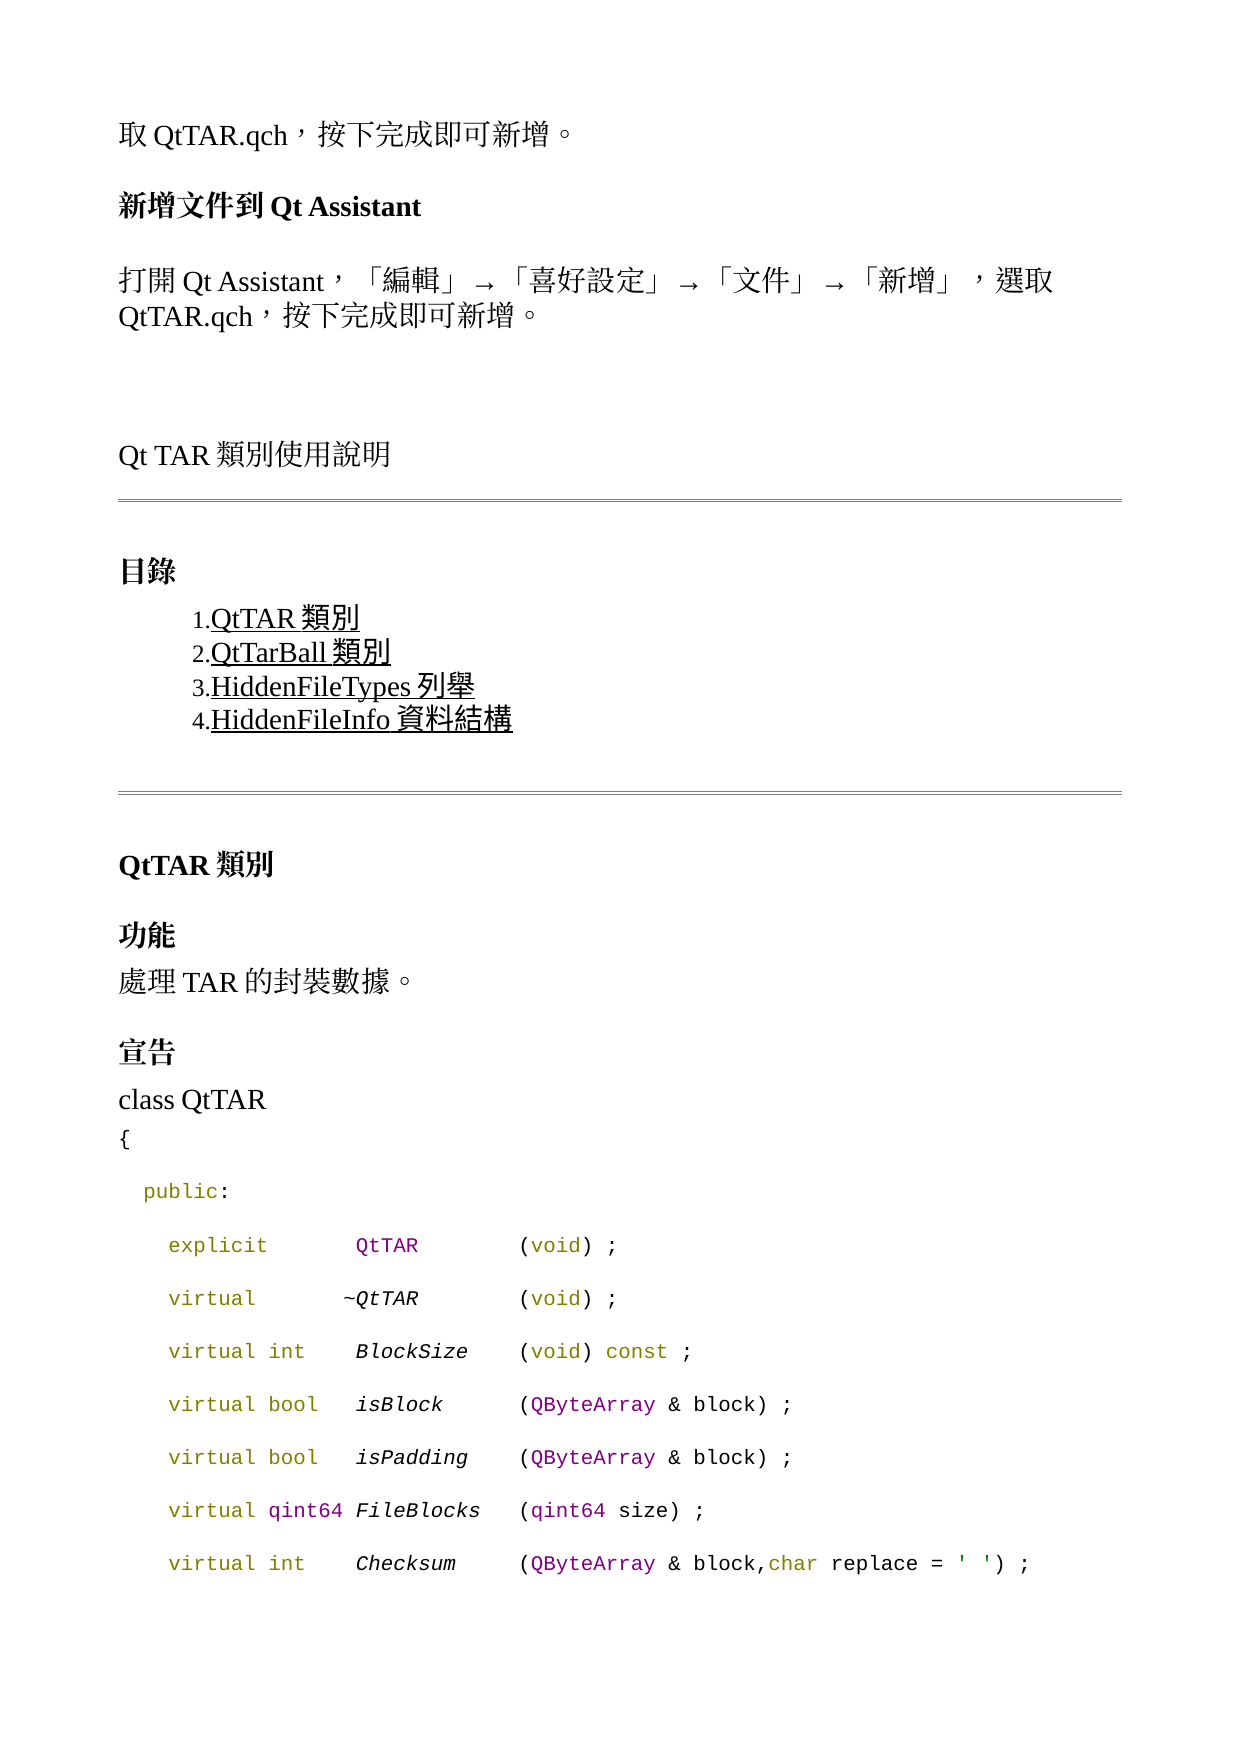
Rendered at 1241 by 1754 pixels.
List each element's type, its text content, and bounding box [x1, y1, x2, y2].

text virtual bool isBlock (QByteArray & block) ; [118, 1394, 1122, 1418]
text virtual int BlockSize (void) const ; [118, 1341, 1122, 1364]
text public: [118, 1181, 1122, 1205]
text 打開Qt Assistant，「編輯」→「喜好設定」→「文件」→「新增」，選取QtTAR.qch，按下完成即可新增。 [118, 235, 1122, 334]
text virtual qint64 FileBlocks (qint64 size) ; [118, 1500, 1122, 1524]
text virtual ~QtTAR (void) ; [118, 1288, 1122, 1311]
subtitle 新增文件到Qt Assistant [118, 189, 1122, 223]
subtitle 功能 [118, 919, 1122, 953]
list HiddenFileInfo資料結構 [118, 702, 1122, 736]
text 處理TAR的封裝數據。 [118, 965, 1122, 999]
list QtTAR類別 [118, 602, 1122, 635]
text virtual int Checksum (QByteArray & block,char replace = ' ') ; [118, 1553, 1122, 1577]
text virtual bool isPadding (QByteArray & block) ; [118, 1447, 1122, 1471]
subtitle 目錄 [118, 556, 1122, 589]
text { [118, 1128, 1122, 1152]
text class QtTAR [118, 1082, 1122, 1116]
list QtTarBall類別 [118, 635, 1122, 669]
text 取QtTAR.qch，按下完成即可新增。 [118, 118, 1122, 152]
subtitle QtTAR類別 [118, 848, 1122, 882]
list HiddenFileTypes列舉 [118, 669, 1122, 702]
subtitle Qt TAR類別使用說明 [118, 438, 1122, 472]
subtitle 宣告 [118, 1036, 1122, 1070]
text explicit QtTAR (void) ; [118, 1234, 1122, 1258]
